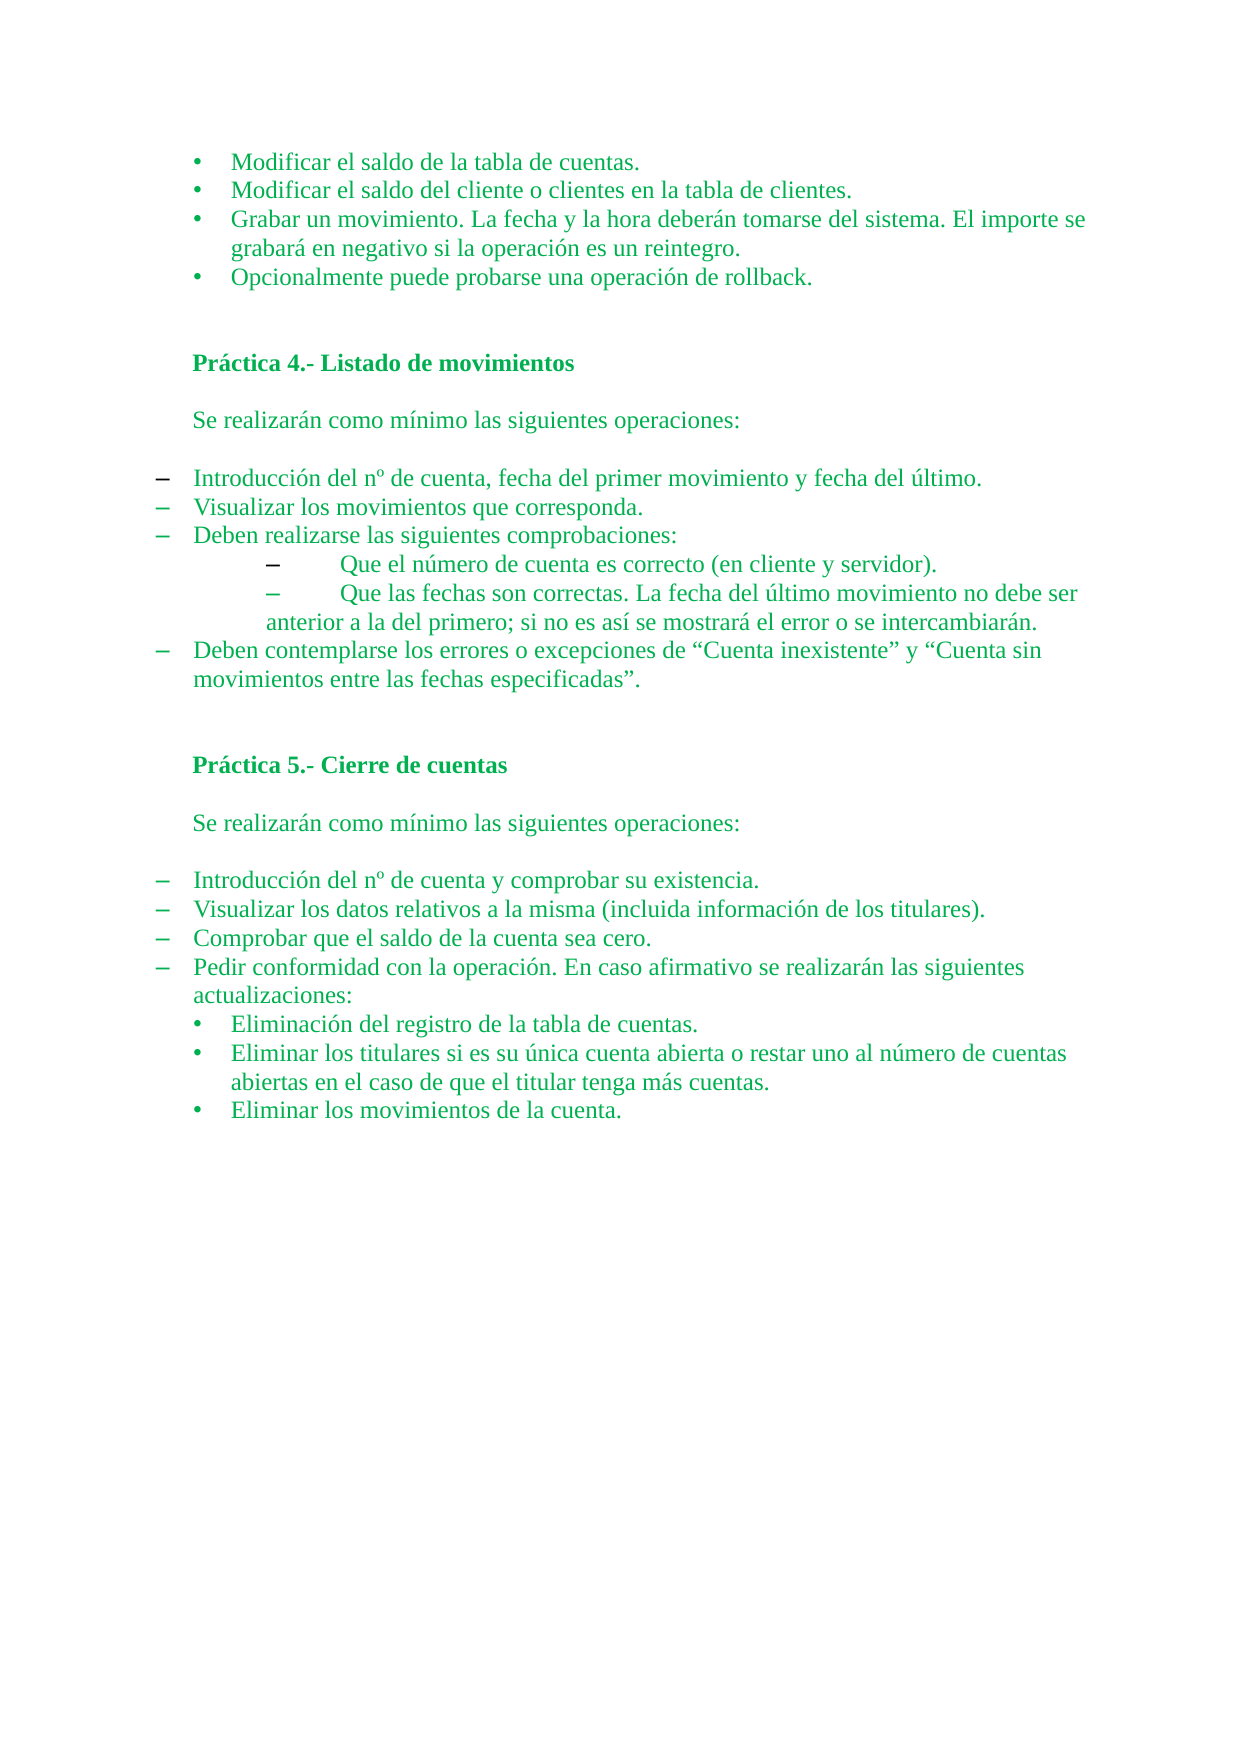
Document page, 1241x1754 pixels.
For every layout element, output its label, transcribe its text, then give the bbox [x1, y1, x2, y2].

list Grabar un movimiento. La fecha y la hora deberán tomarse del sistema. El importe se grabará en negativo si la operación es un reintegro. [193, 204, 1122, 262]
list Eliminar los titulares si es su única cuenta abierta o restar uno al número de cuentas abiertas en el caso de que el titular tenga más cuentas. [193, 1038, 1122, 1096]
list Modificar el saldo del cliente o clientes en la tabla de clientes. [193, 176, 1122, 204]
list Que las fechas son correctas. La fecha del último movimiento no debe ser anterior a la del primero; si no es así se mostrará el error o se intercambiarán. [266, 578, 1122, 636]
list Visualizar los movimientos que corresponda. [156, 492, 1122, 521]
list Que el número de cuenta es correcto (en cliente y servidor). [266, 549, 1122, 578]
list Deben contemplarse los errores o excepciones de “Cuenta inexistente” y “Cuenta sin movimientos entre las fechas especificadas”. [156, 636, 1122, 693]
list Introducción del nº de cuenta y comprobar su existencia. [156, 866, 1122, 894]
text Se realizarán como mínimo las siguientes operaciones: [118, 406, 1122, 434]
text Se realizarán como mínimo las siguientes operaciones: [118, 808, 1122, 837]
list Deben realizarse las siguientes comprobaciones: [156, 521, 1122, 549]
text Práctica 5.- Cierre de cuentas [118, 751, 1122, 779]
list Comprobar que el saldo de la cuenta sea cero. [156, 923, 1122, 952]
text Práctica 4.- Listado de movimientos [118, 348, 1122, 377]
list Eliminación del registro de la tabla de cuentas. [193, 1009, 1122, 1038]
list Modificar el saldo de la tabla de cuentas. [193, 147, 1122, 176]
list Introducción del nº de cuenta, fecha del primer movimiento y fecha del último. [156, 463, 1122, 492]
list Opcionalmente puede probarse una operación de rollback. [193, 262, 1122, 291]
list Eliminar los movimientos de la cuenta. [193, 1096, 1122, 1124]
list Pedir conformidad con la operación. En caso afirmativo se realizarán las siguientes actualizaciones: [156, 952, 1122, 1009]
list Visualizar los datos relativos a la misma (incluida información de los titulares). [156, 894, 1122, 923]
